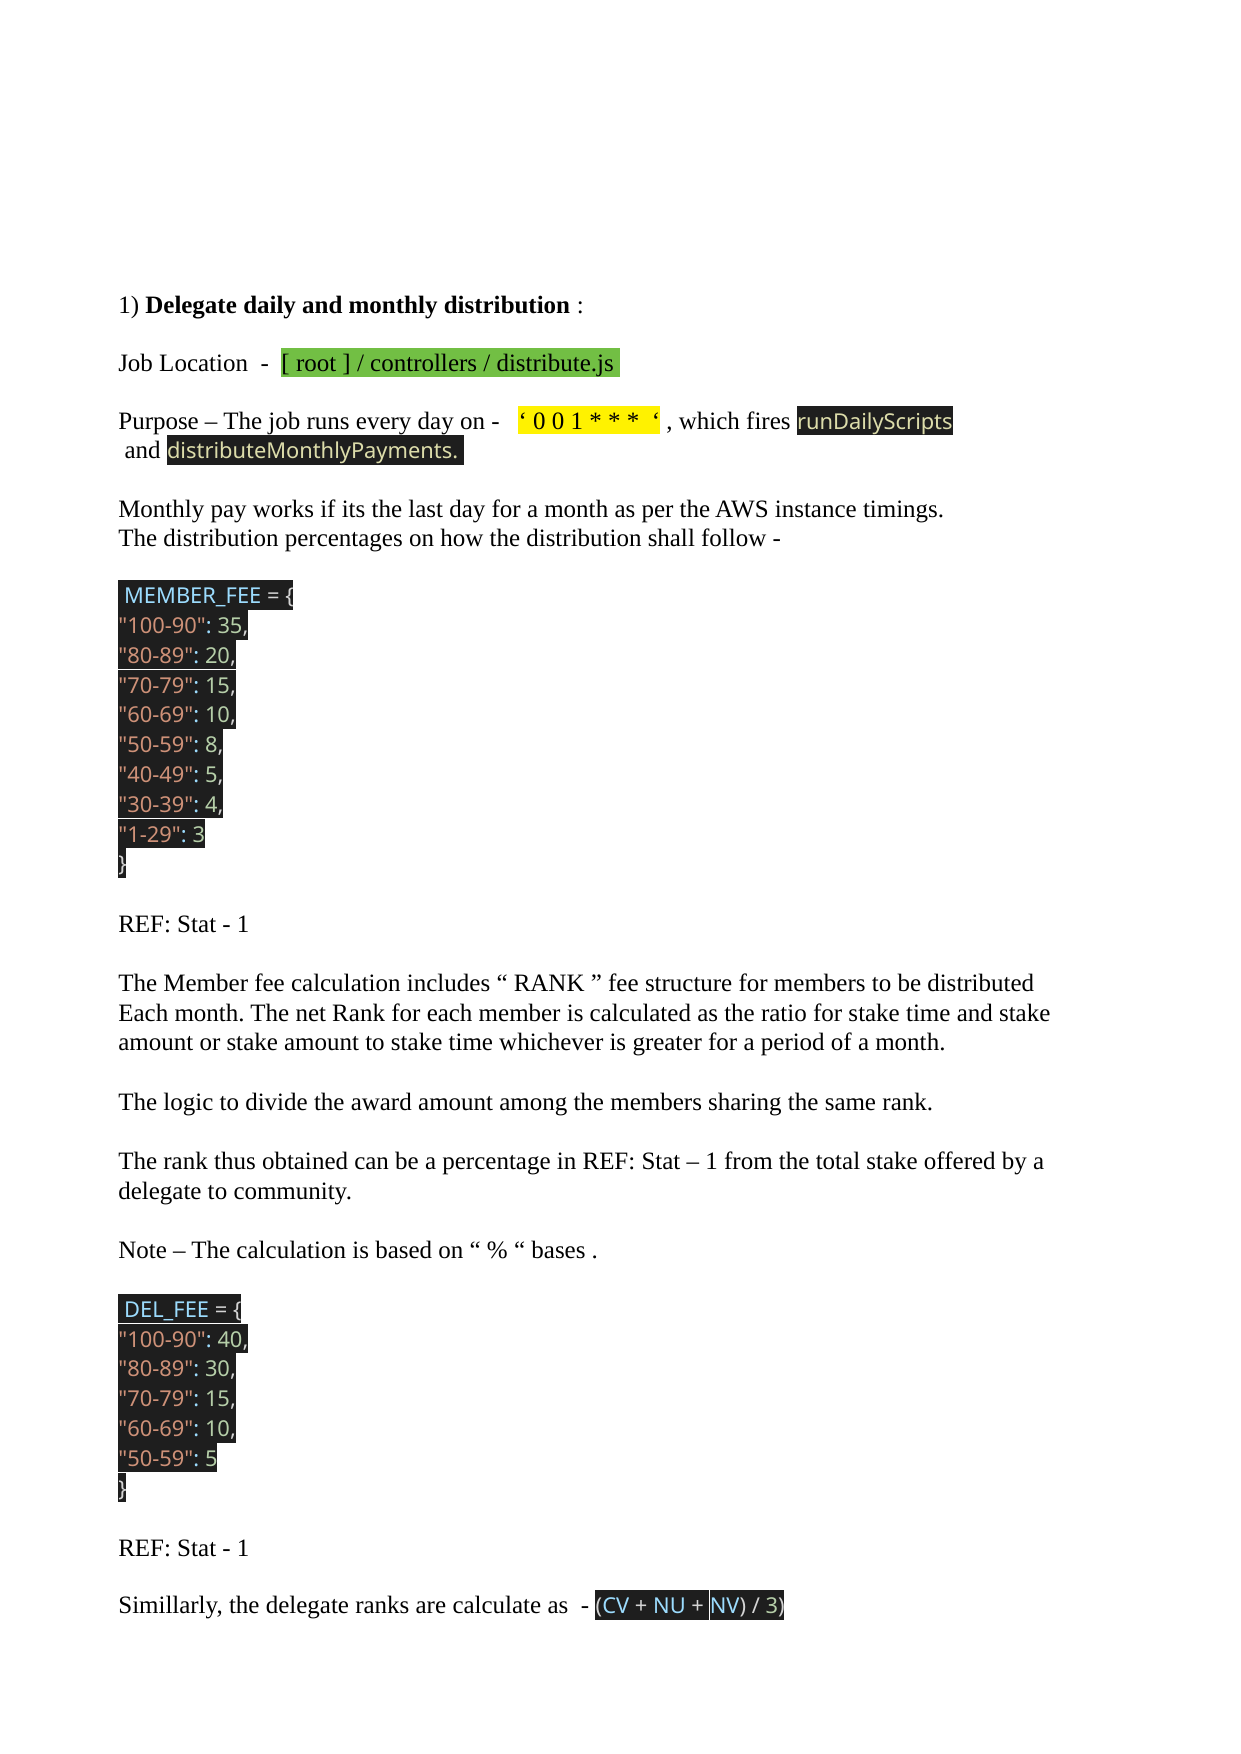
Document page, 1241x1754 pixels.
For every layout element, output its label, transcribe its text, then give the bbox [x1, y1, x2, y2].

text "80-89": 20, [118, 640, 1122, 669]
text Note – The calculation is based on “ % “ bases . [118, 1234, 1122, 1264]
text "1-29": 3 [118, 818, 1122, 848]
text The Member fee calculation includes “ RANK ” fee structure for members to be distributed Each month. The net Rank for each member is calculated as the ratio for stake time and stake amount or stake amount to stake time whichever is greater for a period of a month. [118, 967, 1122, 1056]
text "40-49": 5, [118, 759, 1122, 789]
text "30-39": 4, [118, 789, 1122, 818]
text 1) Delegate daily and monthly distribution : [118, 291, 1122, 319]
text Job Location - [ root ] / controllers / distribute.js [118, 348, 1122, 377]
text } [118, 1472, 1122, 1502]
text The logic to divide the award amount among the members sharing the same rank. [118, 1086, 1122, 1116]
text } [118, 848, 1122, 878]
text "80-89": 30, [118, 1353, 1122, 1383]
text "100-90": 35, [118, 610, 1122, 640]
text Purpose – The job runs every day on - ‘ 0 0 1 * * * ‘ , which fires runDailyScripts [118, 406, 1122, 435]
text Simillarly, the delegate ranks are calculate as - (CV + NU + NV) / 3) [118, 1590, 1122, 1620]
text MEMBER_FEE = { [118, 580, 1122, 610]
text DEL_FEE = { [118, 1294, 1122, 1323]
text "60-69": 10, [118, 1413, 1122, 1443]
text "70-79": 15, [118, 1383, 1122, 1413]
text "50-59": 5 [118, 1443, 1122, 1472]
text "100-90": 40, [118, 1323, 1122, 1353]
text and distributeMonthlyPayments. [118, 435, 1122, 465]
text "50-59": 8, [118, 729, 1122, 759]
text "70-79": 15, [118, 669, 1122, 699]
text REF: Stat - 1 [118, 908, 1122, 937]
text The rank thus obtained can be a percentage in REF: Stat – 1 from the total stake offered by a delegate to community. [118, 1145, 1122, 1205]
text Monthly pay works if its the last day for a month as per the AWS instance timings. The distribution percentages on how the distribution shall follow - [118, 494, 1122, 551]
text "60-69": 10, [118, 699, 1122, 729]
text REF: Stat - 1 [118, 1532, 1122, 1562]
